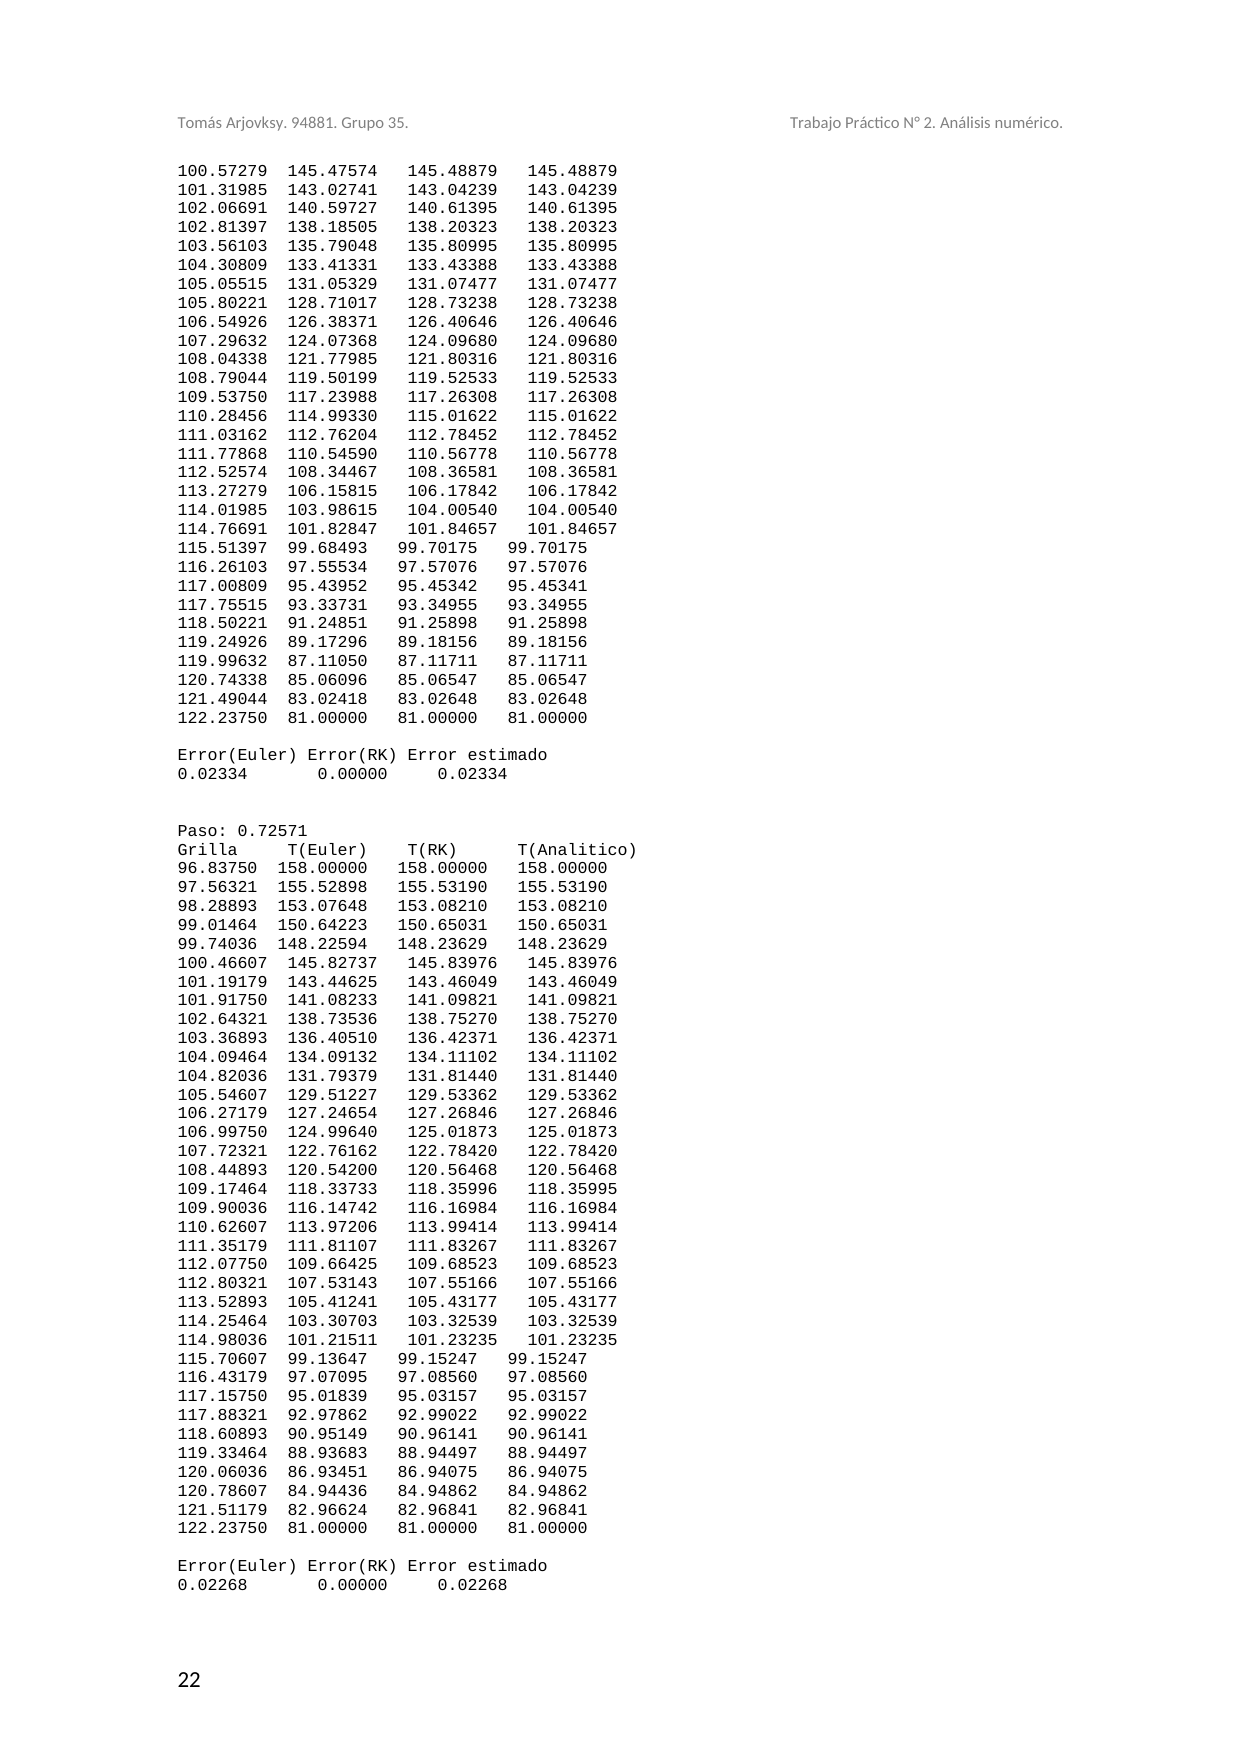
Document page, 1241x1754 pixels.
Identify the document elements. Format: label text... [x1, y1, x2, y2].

text 120.74338 85.06096 85.06547 85.06547 [177, 671, 1063, 690]
text 107.72321 122.76162 122.78420 122.78420 [177, 1143, 1063, 1162]
text 104.30809 133.41331 133.43388 133.43388 [177, 257, 1063, 276]
text 111.35179 111.81107 111.83267 111.83267 [177, 1237, 1063, 1256]
text 0.02268 0.00000 0.02268 [177, 1576, 1063, 1595]
text 105.54607 129.51227 129.53362 129.53362 [177, 1086, 1063, 1105]
text 100.46607 145.82737 145.83976 145.83976 [177, 954, 1063, 973]
text 108.79044 119.50199 119.52533 119.52533 [177, 370, 1063, 389]
text 116.43179 97.07095 97.08560 97.08560 [177, 1369, 1063, 1388]
text 117.75515 93.33731 93.34955 93.34955 [177, 596, 1063, 615]
text 105.80221 128.71017 128.73238 128.73238 [177, 294, 1063, 313]
text 0.02334 0.00000 0.02334 [177, 766, 1063, 784]
text 104.09464 134.09132 134.11102 134.11102 [177, 1048, 1063, 1067]
text 112.52574 108.34467 108.36581 108.36581 [177, 464, 1063, 483]
text 108.04338 121.77985 121.80316 121.80316 [177, 351, 1063, 370]
text 116.26103 97.55534 97.57076 97.57076 [177, 558, 1063, 577]
text 101.31985 143.02741 143.04239 143.04239 [177, 181, 1063, 200]
text 96.83750 158.00000 158.00000 158.00000 [177, 860, 1063, 879]
text 114.98036 101.21511 101.23235 101.23235 [177, 1331, 1063, 1350]
text 122.23750 81.00000 81.00000 81.00000 [177, 709, 1063, 728]
text 102.81397 138.18505 138.20323 138.20323 [177, 219, 1063, 238]
text 103.56103 135.79048 135.80995 135.80995 [177, 238, 1063, 257]
text 106.54926 126.38371 126.40646 126.40646 [177, 313, 1063, 332]
text 97.56321 155.52898 155.53190 155.53190 [177, 879, 1063, 898]
text Paso: 0.72571 [177, 822, 1063, 841]
text 113.27279 106.15815 106.17842 106.17842 [177, 483, 1063, 502]
text 113.52893 105.41241 105.43177 105.43177 [177, 1294, 1063, 1312]
text 109.53750 117.23988 117.26308 117.26308 [177, 389, 1063, 407]
text 118.50221 91.24851 91.25898 91.25898 [177, 615, 1063, 634]
text 115.51397 99.68493 99.70175 99.70175 [177, 539, 1063, 558]
text 114.25464 103.30703 103.32539 103.32539 [177, 1312, 1063, 1331]
text 98.28893 153.07648 153.08210 153.08210 [177, 898, 1063, 917]
text 117.88321 92.97862 92.99022 92.99022 [177, 1407, 1063, 1426]
text 121.49044 83.02418 83.02648 83.02648 [177, 690, 1063, 709]
text 109.17464 118.33733 118.35996 118.35995 [177, 1181, 1063, 1199]
text 106.99750 124.99640 125.01873 125.01873 [177, 1124, 1063, 1143]
text 101.91750 141.08233 141.09821 141.09821 [177, 992, 1063, 1011]
text 114.01985 103.98615 104.00540 104.00540 [177, 502, 1063, 521]
text 105.05515 131.05329 131.07477 131.07477 [177, 276, 1063, 294]
text 119.33464 88.93683 88.94497 88.94497 [177, 1444, 1063, 1463]
text 120.78607 84.94436 84.94862 84.94862 [177, 1482, 1063, 1501]
text 104.82036 131.79379 131.81440 131.81440 [177, 1067, 1063, 1086]
text 100.57279 145.47574 145.48879 145.48879 [177, 162, 1063, 181]
text 117.15750 95.01839 95.03157 95.03157 [177, 1388, 1063, 1407]
text 112.80321 107.53143 107.55166 107.55166 [177, 1275, 1063, 1294]
text 99.01464 150.64223 150.65031 150.65031 [177, 917, 1063, 935]
text 112.07750 109.66425 109.68523 109.68523 [177, 1256, 1063, 1275]
text 108.44893 120.54200 120.56468 120.56468 [177, 1162, 1063, 1181]
text 120.06036 86.93451 86.94075 86.94075 [177, 1463, 1063, 1482]
text 119.24926 89.17296 89.18156 89.18156 [177, 634, 1063, 653]
text Error(Euler) Error(RK) Error estimado [177, 747, 1063, 766]
text Grilla T(Euler) T(RK) T(Analitico) [177, 841, 1063, 860]
text 111.77868 110.54590 110.56778 110.56778 [177, 445, 1063, 464]
text 117.00809 95.43952 95.45342 95.45341 [177, 577, 1063, 596]
text 114.76691 101.82847 101.84657 101.84657 [177, 521, 1063, 539]
text 110.28456 114.99330 115.01622 115.01622 [177, 407, 1063, 426]
text 119.99632 87.11050 87.11711 87.11711 [177, 653, 1063, 671]
text 118.60893 90.95149 90.96141 90.96141 [177, 1426, 1063, 1444]
text Error(Euler) Error(RK) Error estimado [177, 1558, 1063, 1576]
text 122.23750 81.00000 81.00000 81.00000 [177, 1520, 1063, 1539]
text 102.64321 138.73536 138.75270 138.75270 [177, 1011, 1063, 1030]
text 102.06691 140.59727 140.61395 140.61395 [177, 200, 1063, 219]
text 99.74036 148.22594 148.23629 148.23629 [177, 935, 1063, 954]
text 109.90036 116.14742 116.16984 116.16984 [177, 1199, 1063, 1218]
text 107.29632 124.07368 124.09680 124.09680 [177, 332, 1063, 351]
text 103.36893 136.40510 136.42371 136.42371 [177, 1030, 1063, 1048]
text 101.19179 143.44625 143.46049 143.46049 [177, 973, 1063, 992]
text 111.03162 112.76204 112.78452 112.78452 [177, 426, 1063, 445]
text 110.62607 113.97206 113.99414 113.99414 [177, 1218, 1063, 1237]
text 106.27179 127.24654 127.26846 127.26846 [177, 1105, 1063, 1124]
text 115.70607 99.13647 99.15247 99.15247 [177, 1350, 1063, 1369]
text 121.51179 82.96624 82.96841 82.96841 [177, 1501, 1063, 1520]
